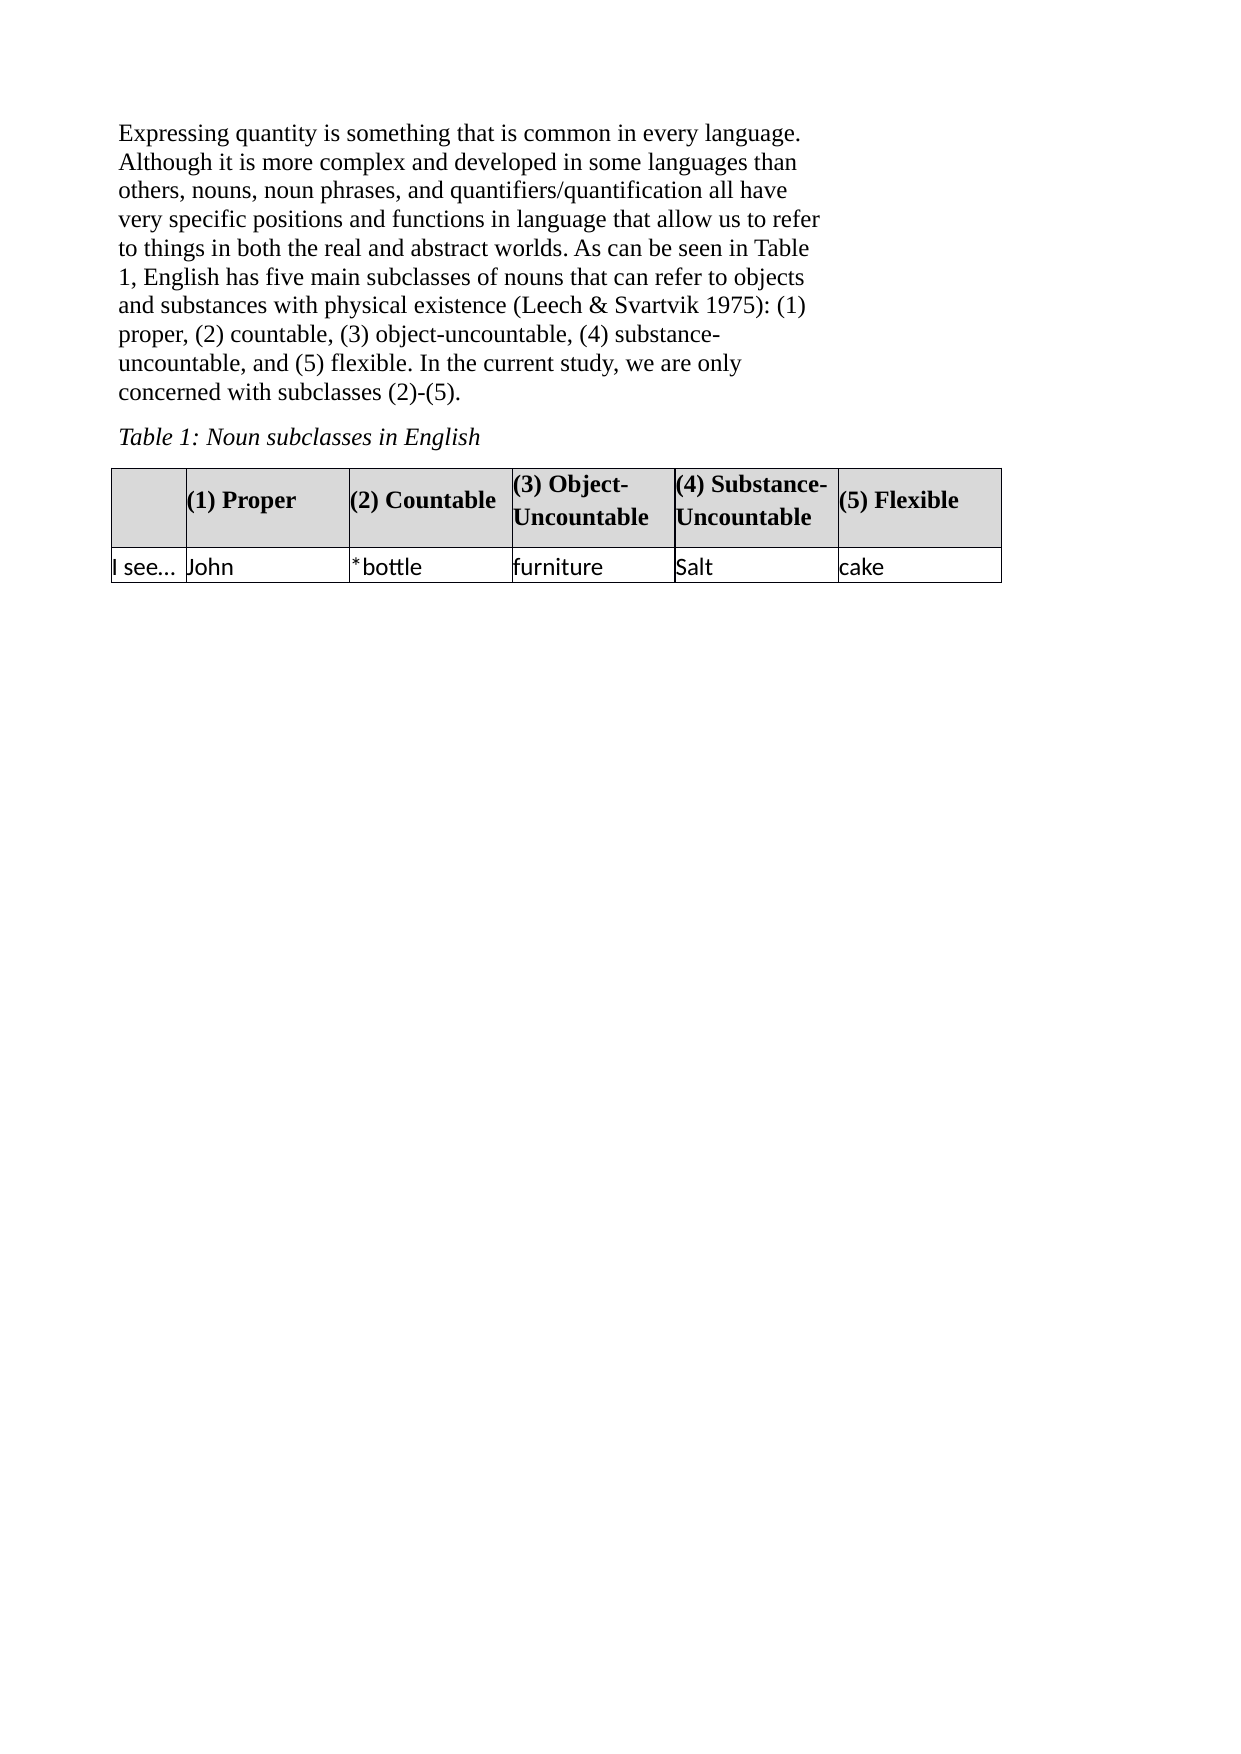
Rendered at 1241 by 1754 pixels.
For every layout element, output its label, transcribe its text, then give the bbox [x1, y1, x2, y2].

table_header [112, 469, 186, 547]
text Expressing quantity is something that is common in every language. Although it is more complex and developed in some languages than others, nouns, noun phrases, and quantifiers/quantification all have very specific positions and functions in language that allow us to refer to things in both the real and abstract worlds. As can be seen in Table 1, English has five main subclasses of nouns that can refer to objects and substances with physical existence (Leech & Svartvik 1975): (1) proper, (2) countable, (3) object-uncountable, (4) substance-uncountable, and (5) flexible. In the current study, we are only concerned with subclasses (2)-(5). [118, 118, 827, 406]
table_header (2) Countable [350, 469, 512, 547]
table_cell furniture [513, 548, 674, 582]
table_header (3) Object-Uncountable [513, 469, 674, 547]
table_cell cake [839, 548, 1001, 582]
table_cell Salt [676, 548, 838, 582]
table_cell John [187, 548, 349, 582]
table_cell *bottle [350, 548, 512, 582]
table_header (5) Flexible [839, 469, 1001, 547]
table_header (1) Proper [187, 469, 349, 547]
table_header (4) Substance-Uncountable [676, 469, 838, 547]
text Table 1: Noun subclasses in English [118, 422, 827, 451]
table_cell I see… [112, 548, 186, 582]
